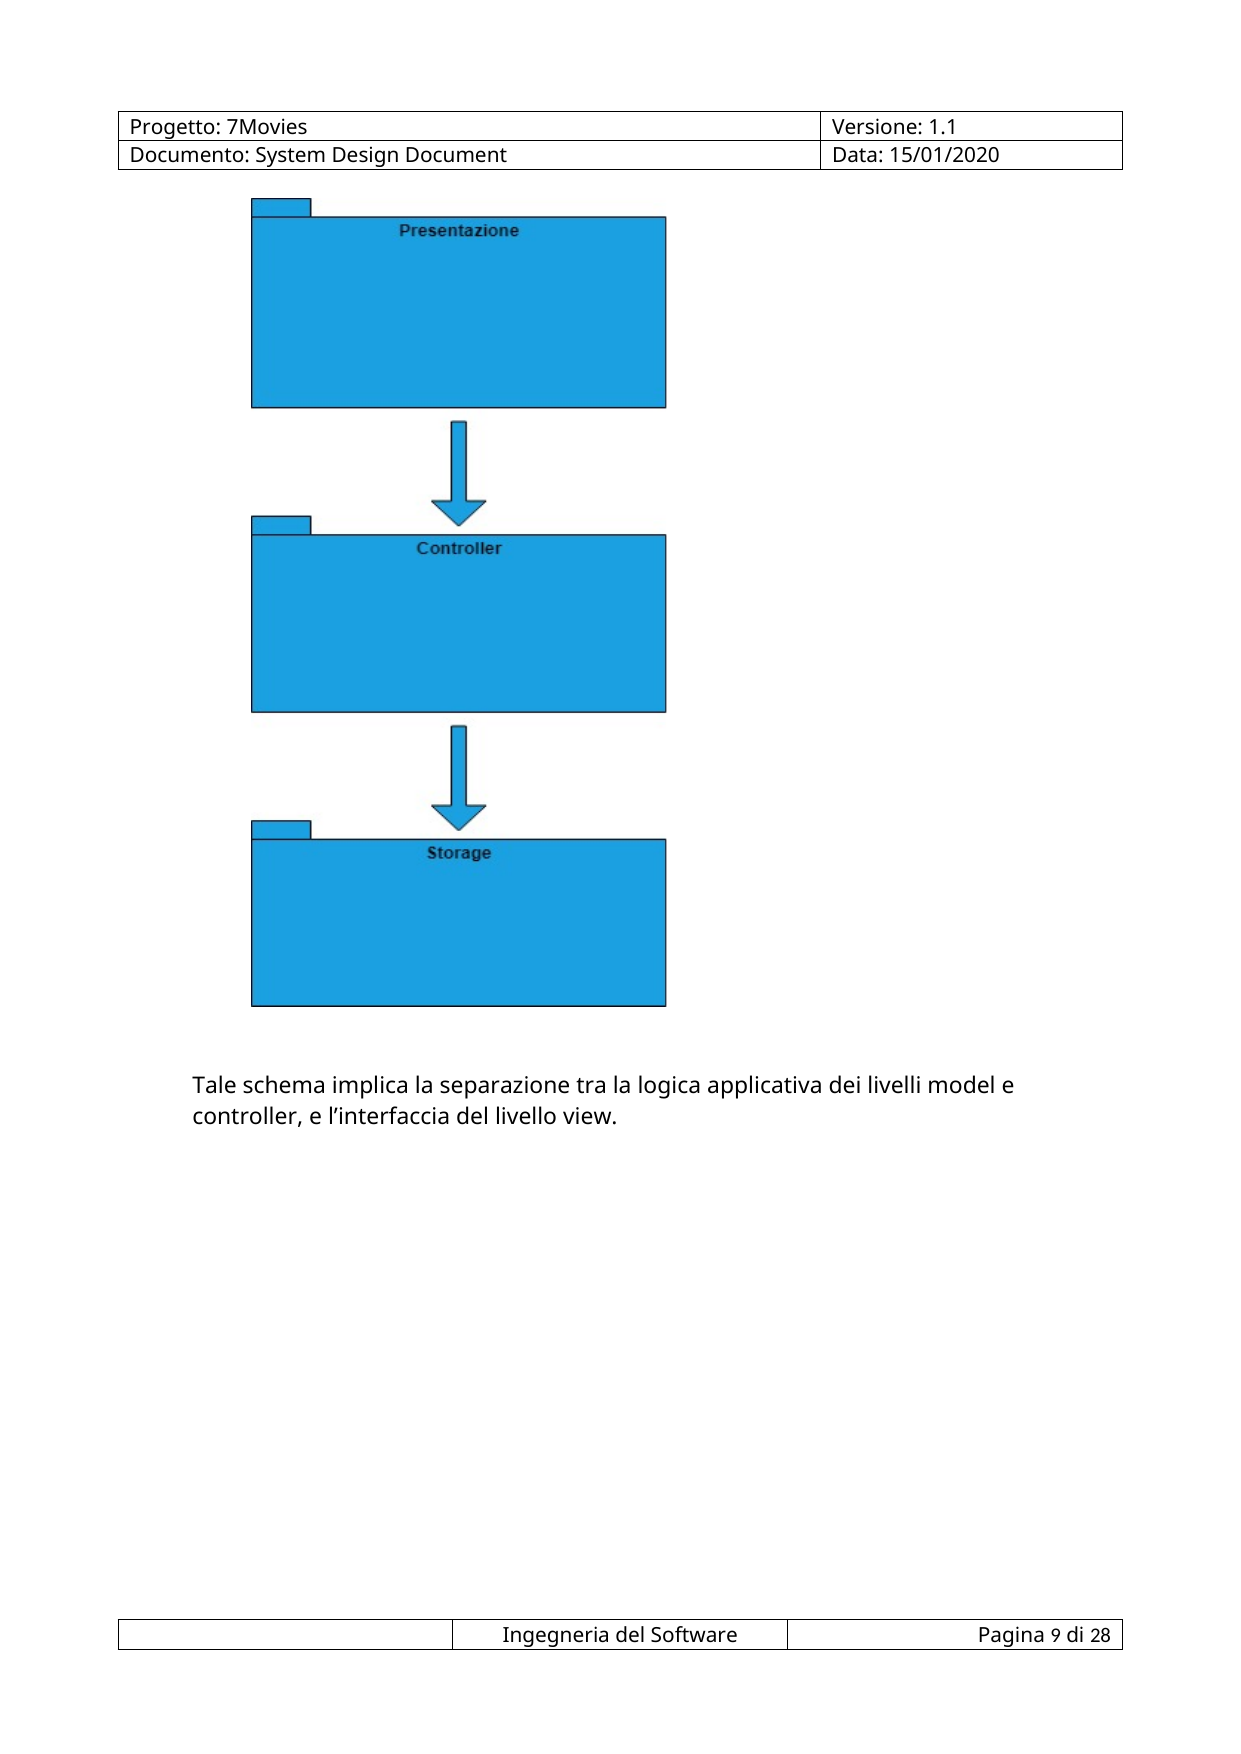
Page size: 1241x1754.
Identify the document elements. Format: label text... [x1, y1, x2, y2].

picture [251, 198, 667, 1007]
text Tale schema implica la separazione tra la logica applicativa dei livelli model e controller, e l’interfaccia del livello view. [192, 1069, 1122, 1131]
